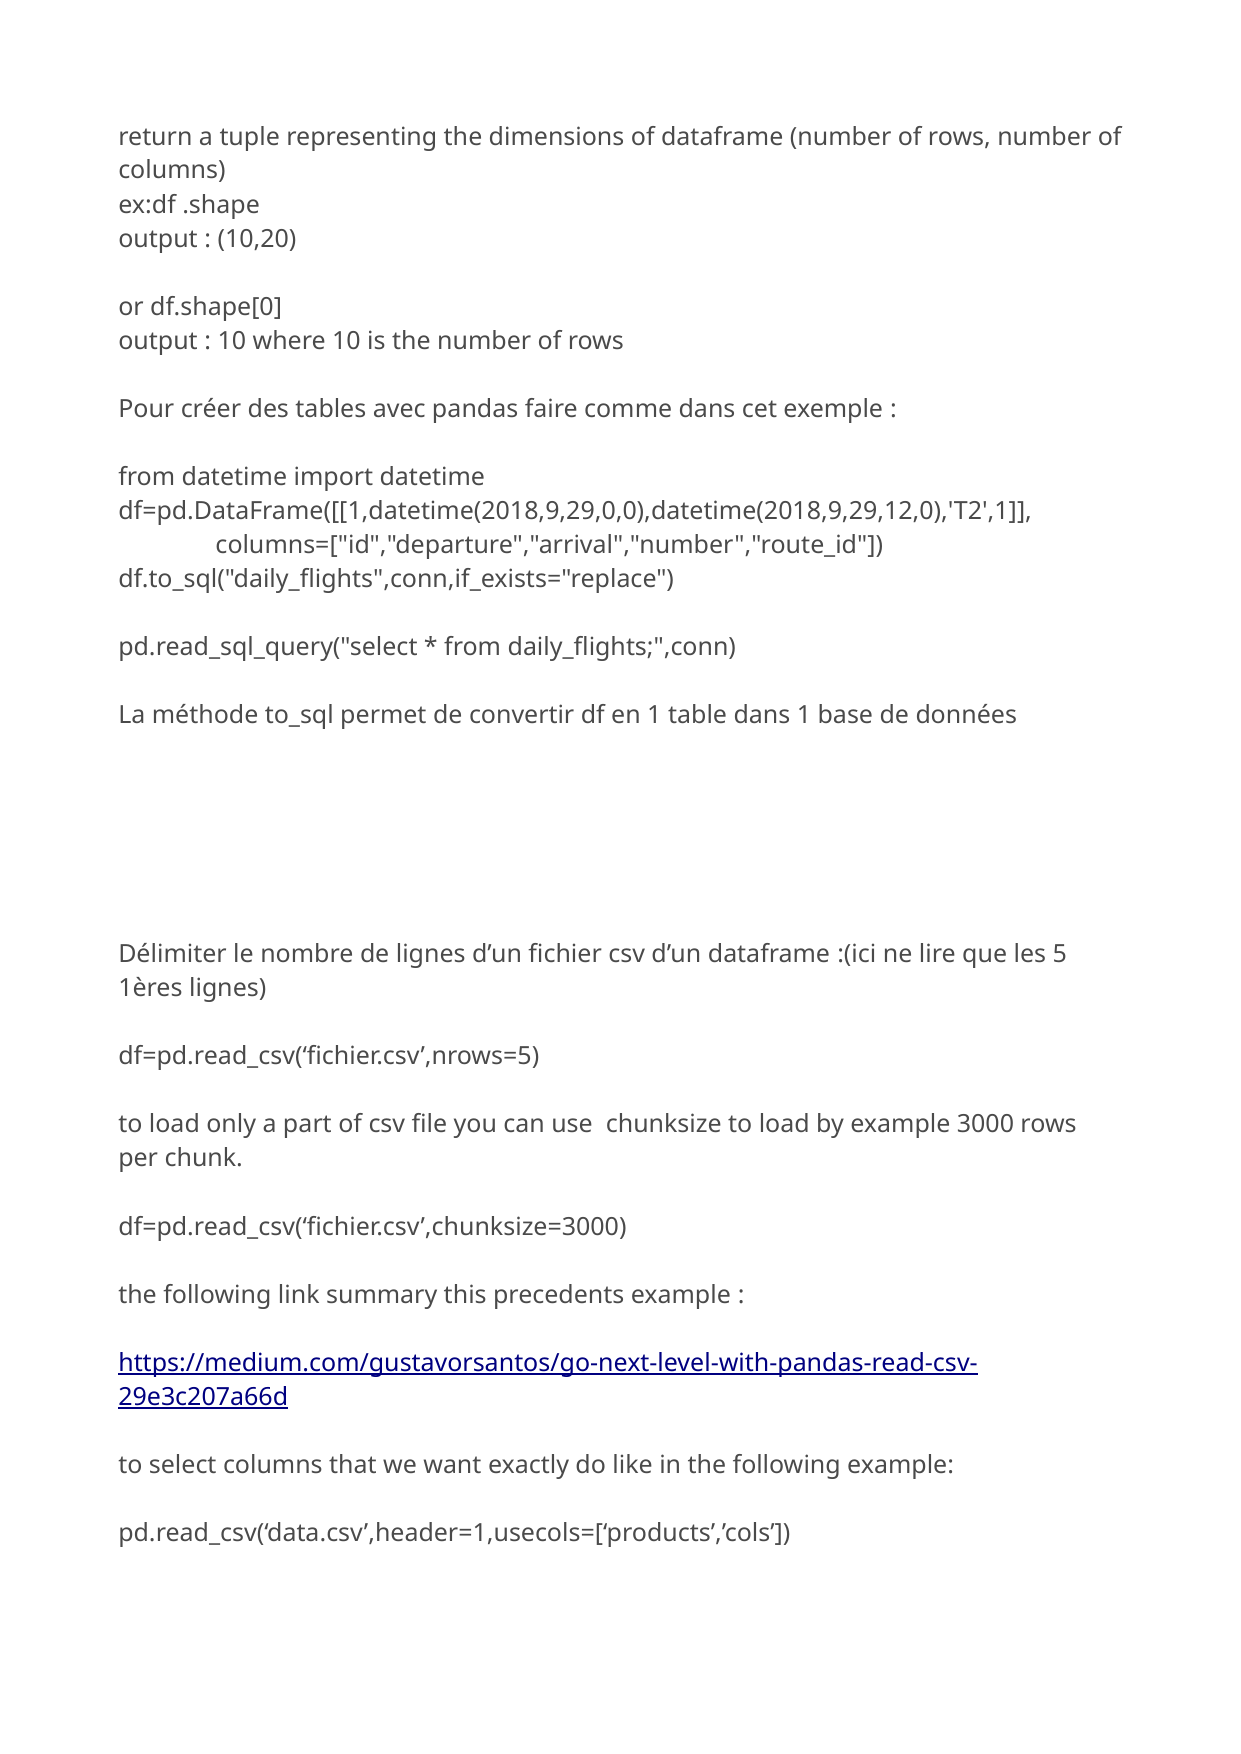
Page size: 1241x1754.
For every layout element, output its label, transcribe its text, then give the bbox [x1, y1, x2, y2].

text from datetime import datetime [118, 459, 1122, 493]
text df=pd.read_csv(‘fichier.csv’,nrows=5) [118, 1038, 1122, 1072]
text output : (10,20) [118, 220, 1122, 254]
text La méthode to_sql permet de convertir df en 1 table dans 1 base de données [118, 697, 1122, 731]
text to select columns that we want exactly do like in the following example: [118, 1447, 1122, 1481]
text output : 10 where 10 is the number of rows [118, 322, 1122, 357]
text Délimiter le nombre de lignes d’un fichier csv d’un dataframe :(ici ne lire que les 5 1ères lignes) [118, 936, 1122, 1004]
text https://medium.com/gustavorsantos/go-next-level-with-pandas-read-csv-29e3c207a66d [118, 1344, 1122, 1412]
text pd.read_csv(‘data.csv’,header=1,usecols=[‘products’,’cols’]) [118, 1515, 1122, 1549]
text or df.shape[0] [118, 288, 1122, 322]
text to load only a part of csv file you can use chunksize to load by example 3000 rows per chunk. [118, 1106, 1122, 1174]
text df=pd.read_csv(‘fichier.csv’,chunksize=3000) [118, 1208, 1122, 1242]
text df=pd.DataFrame([[1,datetime(2018,9,29,0,0),datetime(2018,9,29,12,0),'T2',1]], [118, 493, 1122, 527]
text df.to_sql("daily_flights",conn,if_exists="replace") [118, 561, 1122, 595]
text ex:df .shape [118, 186, 1122, 220]
text the following link summary this precedents example : [118, 1276, 1122, 1310]
text columns=["id","departure","arrival","number","route_id"]) [118, 527, 1122, 561]
text pd.read_sql_query("select * from daily_flights;",conn) [118, 629, 1122, 663]
text Pour créer des tables avec pandas faire comme dans cet exemple : [118, 391, 1122, 425]
text return a tuple representing the dimensions of dataframe (number of rows, number of columns) [118, 118, 1122, 186]
